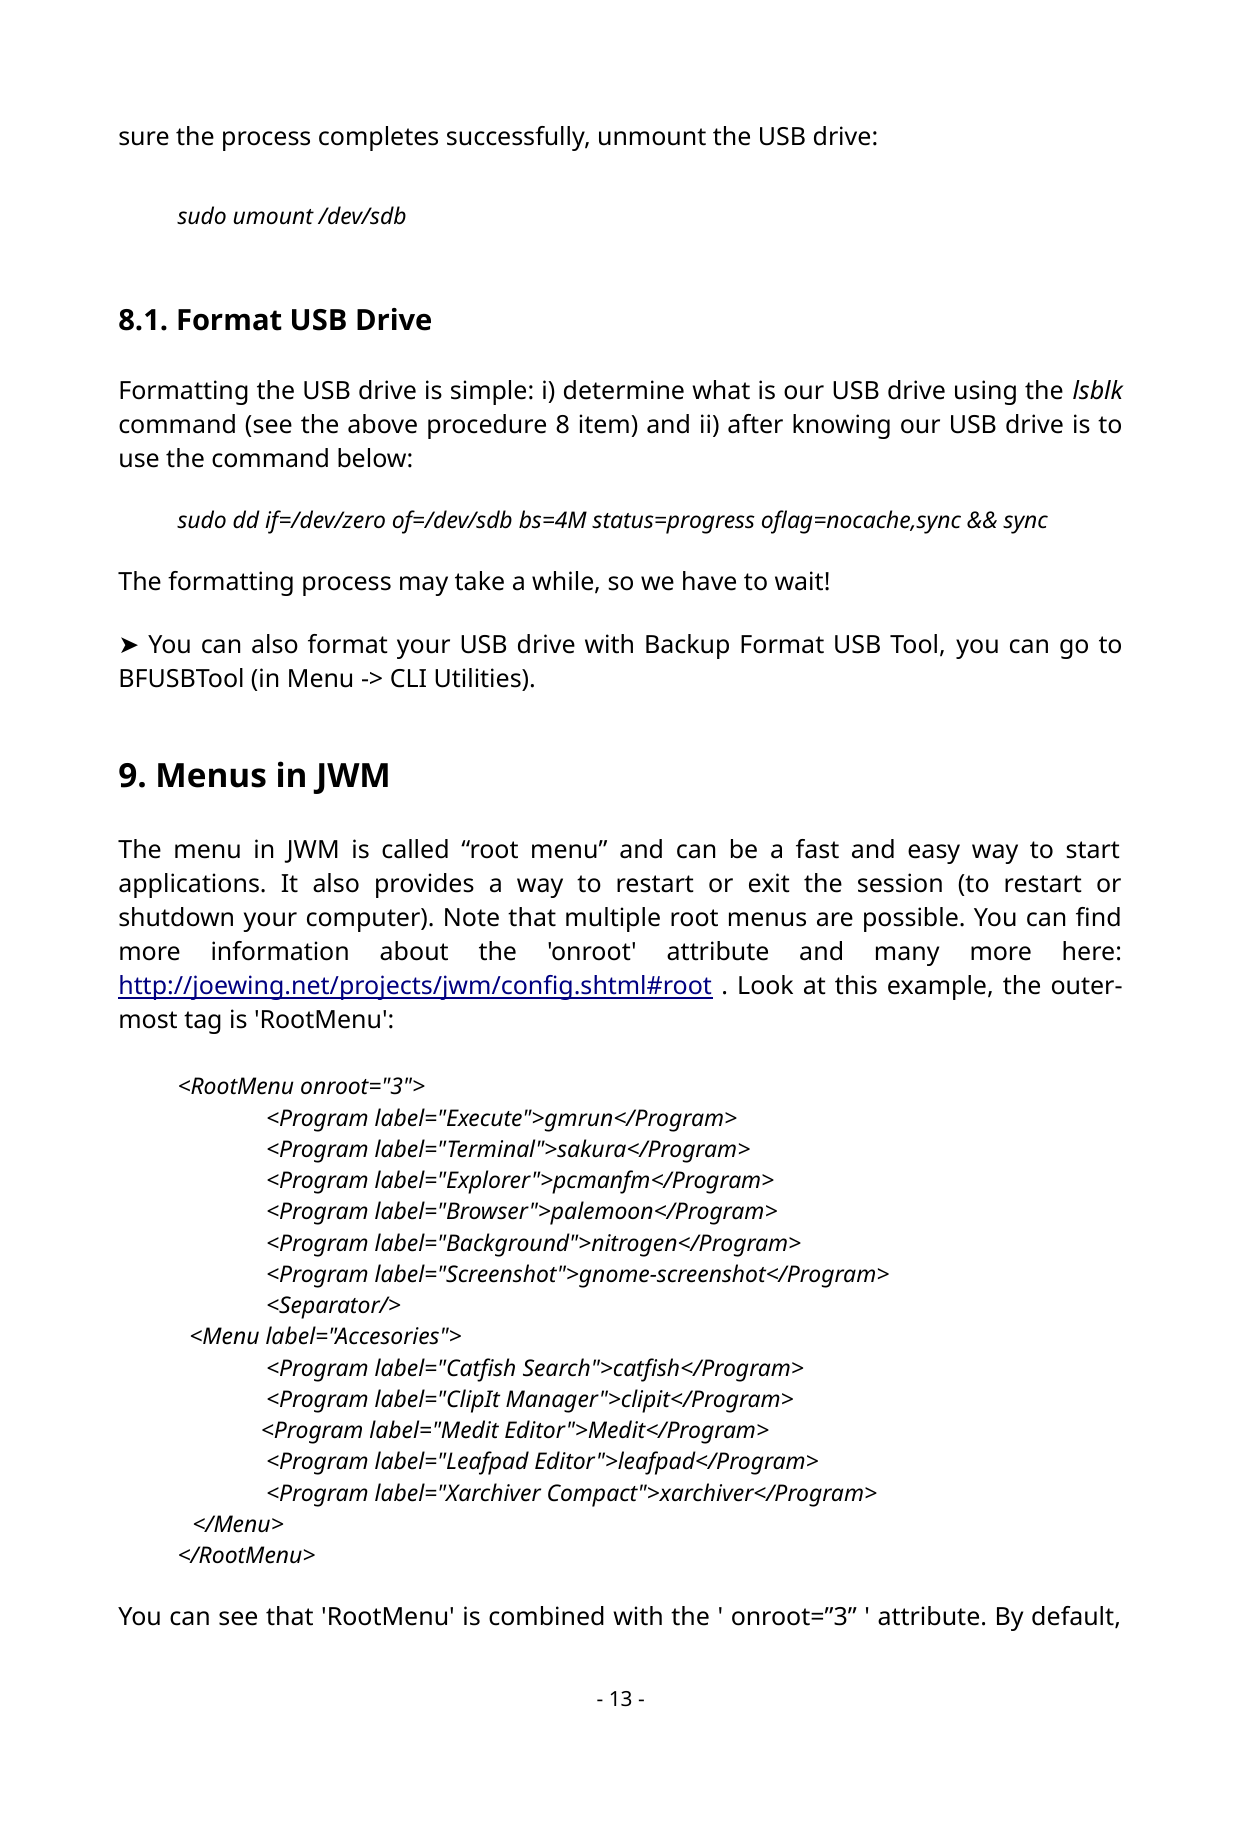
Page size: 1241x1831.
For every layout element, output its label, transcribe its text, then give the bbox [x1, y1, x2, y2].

text The menu in JWM is called “root menu” and can be a fast and easy way to start applications. It also provides a way to restart or exit the session (to restart or shutdown your computer). Note that multiple root menus are possible. You can find more information about the 'onroot' attribute and many more here: http://joewing.net/projects/jwm/config.shtml#root . Look at this example, the outer-most tag is 'RootMenu': [118, 832, 1123, 1036]
text <Program label="Catfish Search">catfish</Program> [177, 1351, 1123, 1383]
text <Program label="ClipIt Manager">clipit</Program> [177, 1383, 1123, 1414]
text <Separator/> [177, 1289, 1123, 1320]
text </Menu> [118, 1508, 1123, 1539]
text The formatting process may take a while, so we have to wait! [118, 564, 1123, 598]
subtitle 8.1. Format USB Drive [118, 299, 1123, 339]
text ➤ You can also format your USB drive with Backup Format USB Tool, you can go to BFUSBTool (in Menu -> CLI Utilities). [118, 627, 1123, 695]
text <Program label="Browser">palemoon</Program> [177, 1195, 1123, 1226]
text <Program label="Xarchiver Compact">xarchiver</Program> [177, 1476, 1123, 1508]
text sure the process completes successfully, unmount the USB drive: [118, 118, 1123, 152]
text sudo umount /dev/sdb [177, 200, 1064, 231]
text sudo dd if=/dev/zero of=/dev/sdb bs=4M status=progress oflag=nocache,sync && sync [177, 504, 1123, 535]
text <Program label="Leafpad Editor">leafpad</Program> [177, 1445, 1123, 1476]
text <Program label="Background">nitrogen</Program> [177, 1226, 1123, 1258]
subtitle 9. Menus in JWM [118, 752, 1123, 798]
text <Program label="Medit Editor">Medit</Program> [177, 1414, 1123, 1445]
text <Program label="Screenshot">gnome-screenshot</Program> [177, 1258, 1123, 1289]
text <Menu label="Accesories"> [177, 1320, 1123, 1351]
text <Program label="Execute">gmrun</Program> [177, 1101, 1123, 1133]
text You can see that 'RootMenu' is combined with the ' onroot=”3” ' attribute. By default, [118, 1599, 1123, 1633]
text <Program label="Terminal">sakura</Program> [177, 1133, 1123, 1164]
text Formatting the USB drive is simple: i) determine what is our USB drive using the lsblk command (see the above procedure 8 item) and ii) after knowing our USB drive is to use the command below: [118, 373, 1123, 475]
text <Program label="Explorer">pcmanfm</Program> [177, 1164, 1123, 1195]
text </RootMenu> [177, 1539, 1123, 1570]
text <RootMenu onroot="3"> [177, 1070, 1123, 1101]
